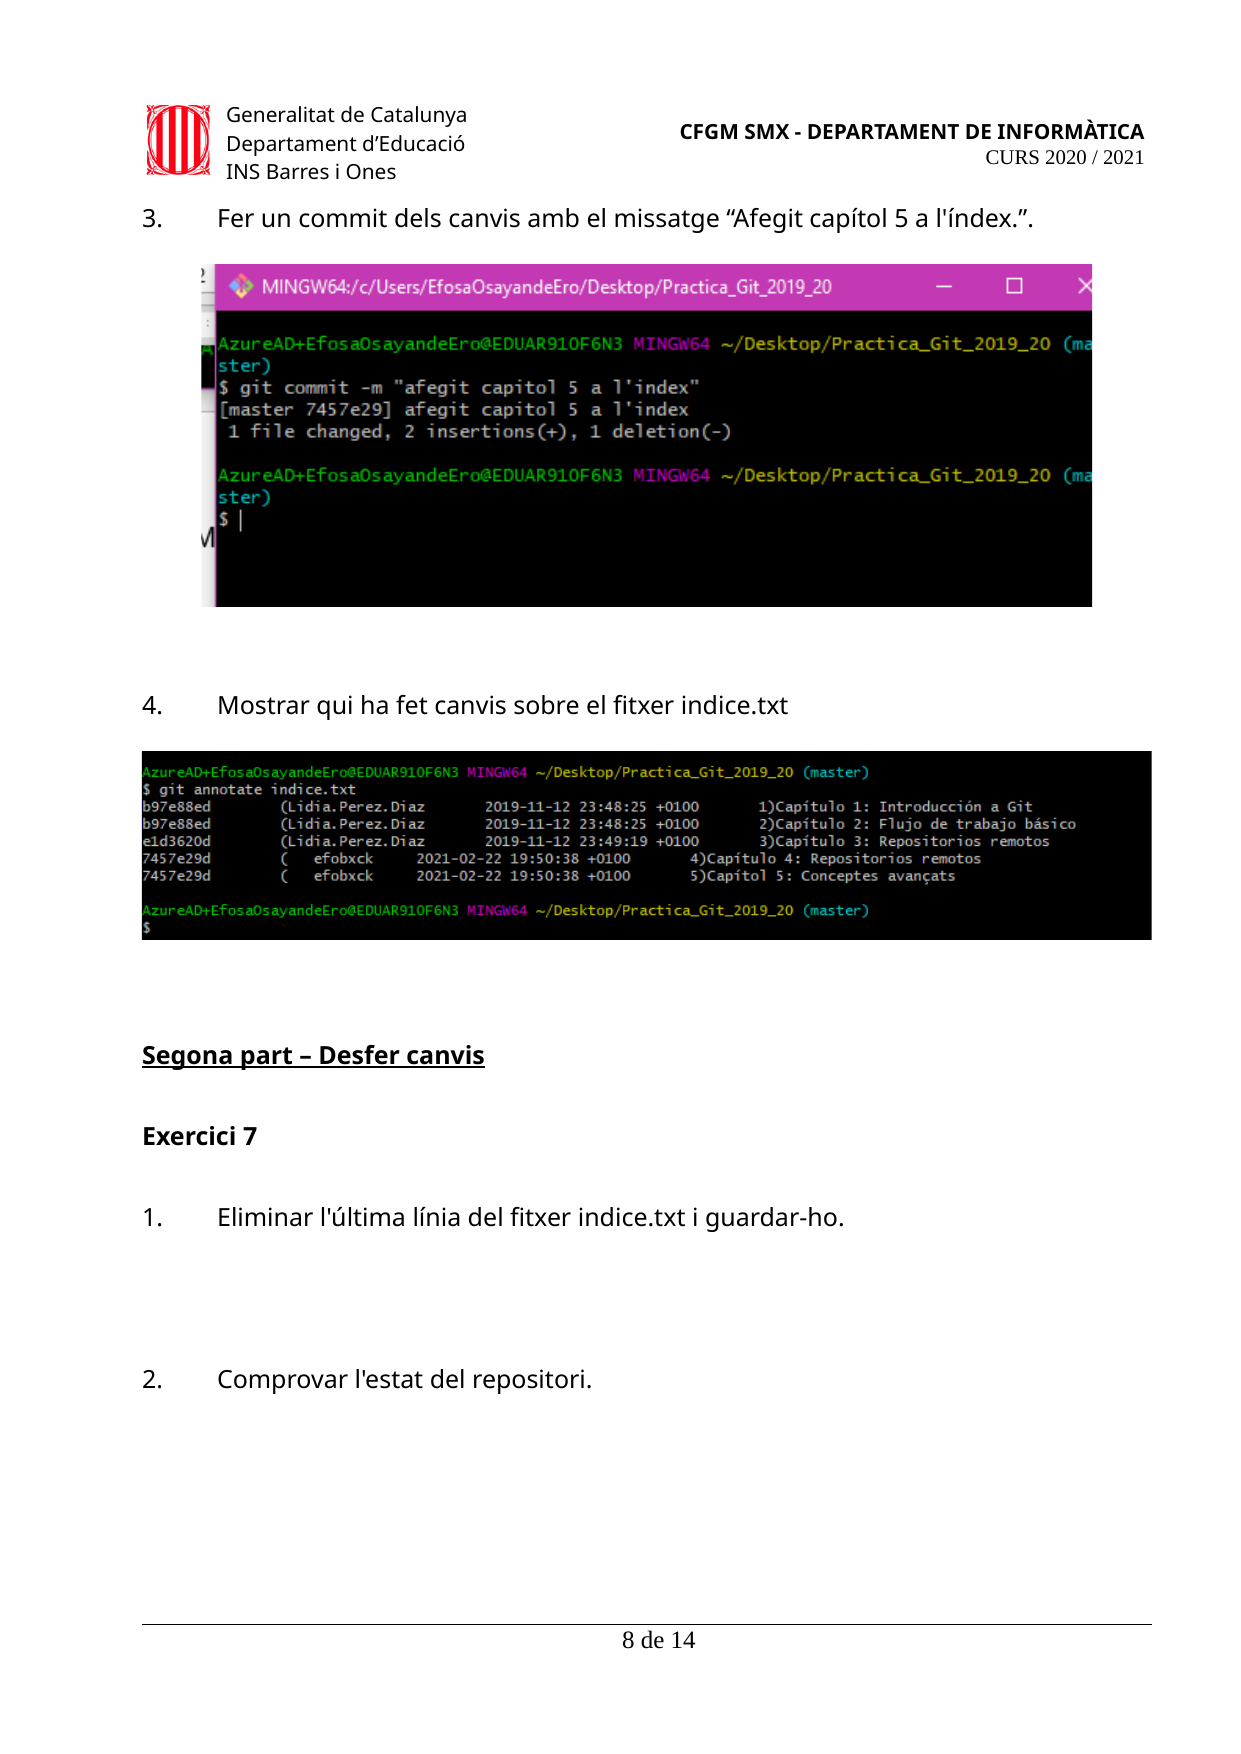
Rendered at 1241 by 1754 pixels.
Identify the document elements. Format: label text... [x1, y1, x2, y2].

list Fer un commit dels canvis amb el missatge “Afegit capítol 5 a l'índex.”. [142, 201, 1152, 235]
list Exercici 7 [142, 1118, 1152, 1153]
picture [201, 264, 1093, 607]
list Comprovar l'estat del repositori. [142, 1362, 1152, 1396]
picture [141, 105, 214, 175]
list Segona part – Desfer canvis [142, 1037, 1152, 1071]
list Mostrar qui ha fet canvis sobre el fitxer indice.txt [142, 688, 1152, 722]
list Eliminar l'última línia del fitxer indice.txt i guardar-ho. [142, 1200, 1152, 1234]
picture [141, 751, 1152, 940]
